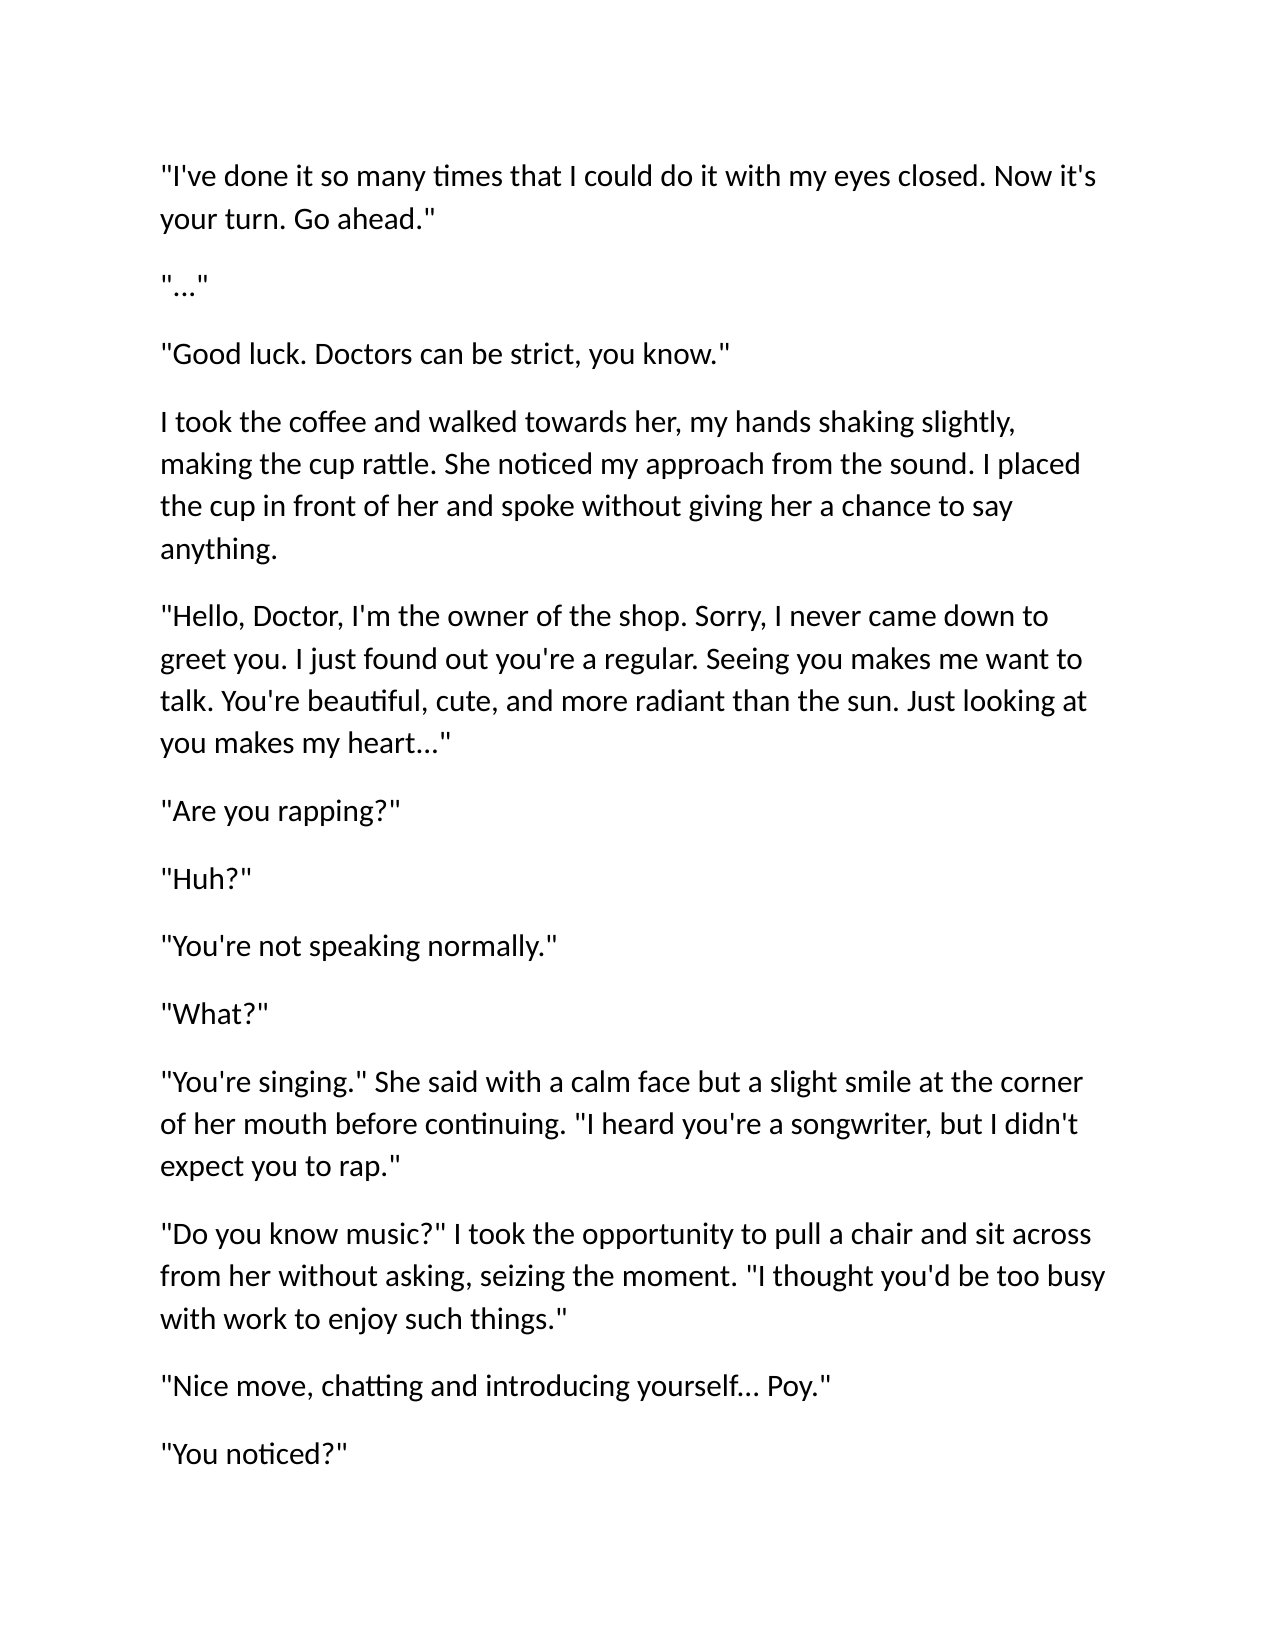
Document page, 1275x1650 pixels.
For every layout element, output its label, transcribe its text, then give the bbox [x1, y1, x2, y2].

text "Hello, Doctor, I'm the owner of the shop. Sorry, I never came down to greet you. I just found out you're a regular. Seeing you makes me want to talk. You're beautiful, cute, and more radiant than the sun. Just looking at you makes my heart..." [160, 596, 1113, 761]
text "What?" [160, 994, 1113, 1032]
text "Huh?" [160, 859, 1113, 897]
text "Nice move, chatting and introducing yourself... Poy." [160, 1366, 1113, 1404]
text "You're not speaking normally." [160, 926, 1113, 964]
text "You're singing." She said with a calm face but a slight smile at the corner of her mouth before continuing. "I heard you're a songwriter, but I didn't expect you to rap." [160, 1062, 1113, 1184]
text I took the coffee and walked towards her, my hands shaking slightly, making the cup rattle. She noticed my approach from the sound. I placed the cup in front of her and spoke without giving her a chance to say anything. [160, 402, 1113, 567]
text "I've done it so many times that I could do it with my eyes closed. Now it's your turn. Go ahead." [160, 156, 1113, 237]
text "Good luck. Doctors can be strict, you know." [160, 334, 1113, 372]
text "You noticed?" [160, 1434, 1113, 1472]
text "..." [160, 266, 1113, 304]
text "Do you know music?" I took the opportunity to pull a chair and sit across from her without asking, seizing the moment. "I thought you'd be too busy with work to enjoy such things." [160, 1214, 1113, 1337]
text "Are you rapping?" [160, 791, 1113, 829]
